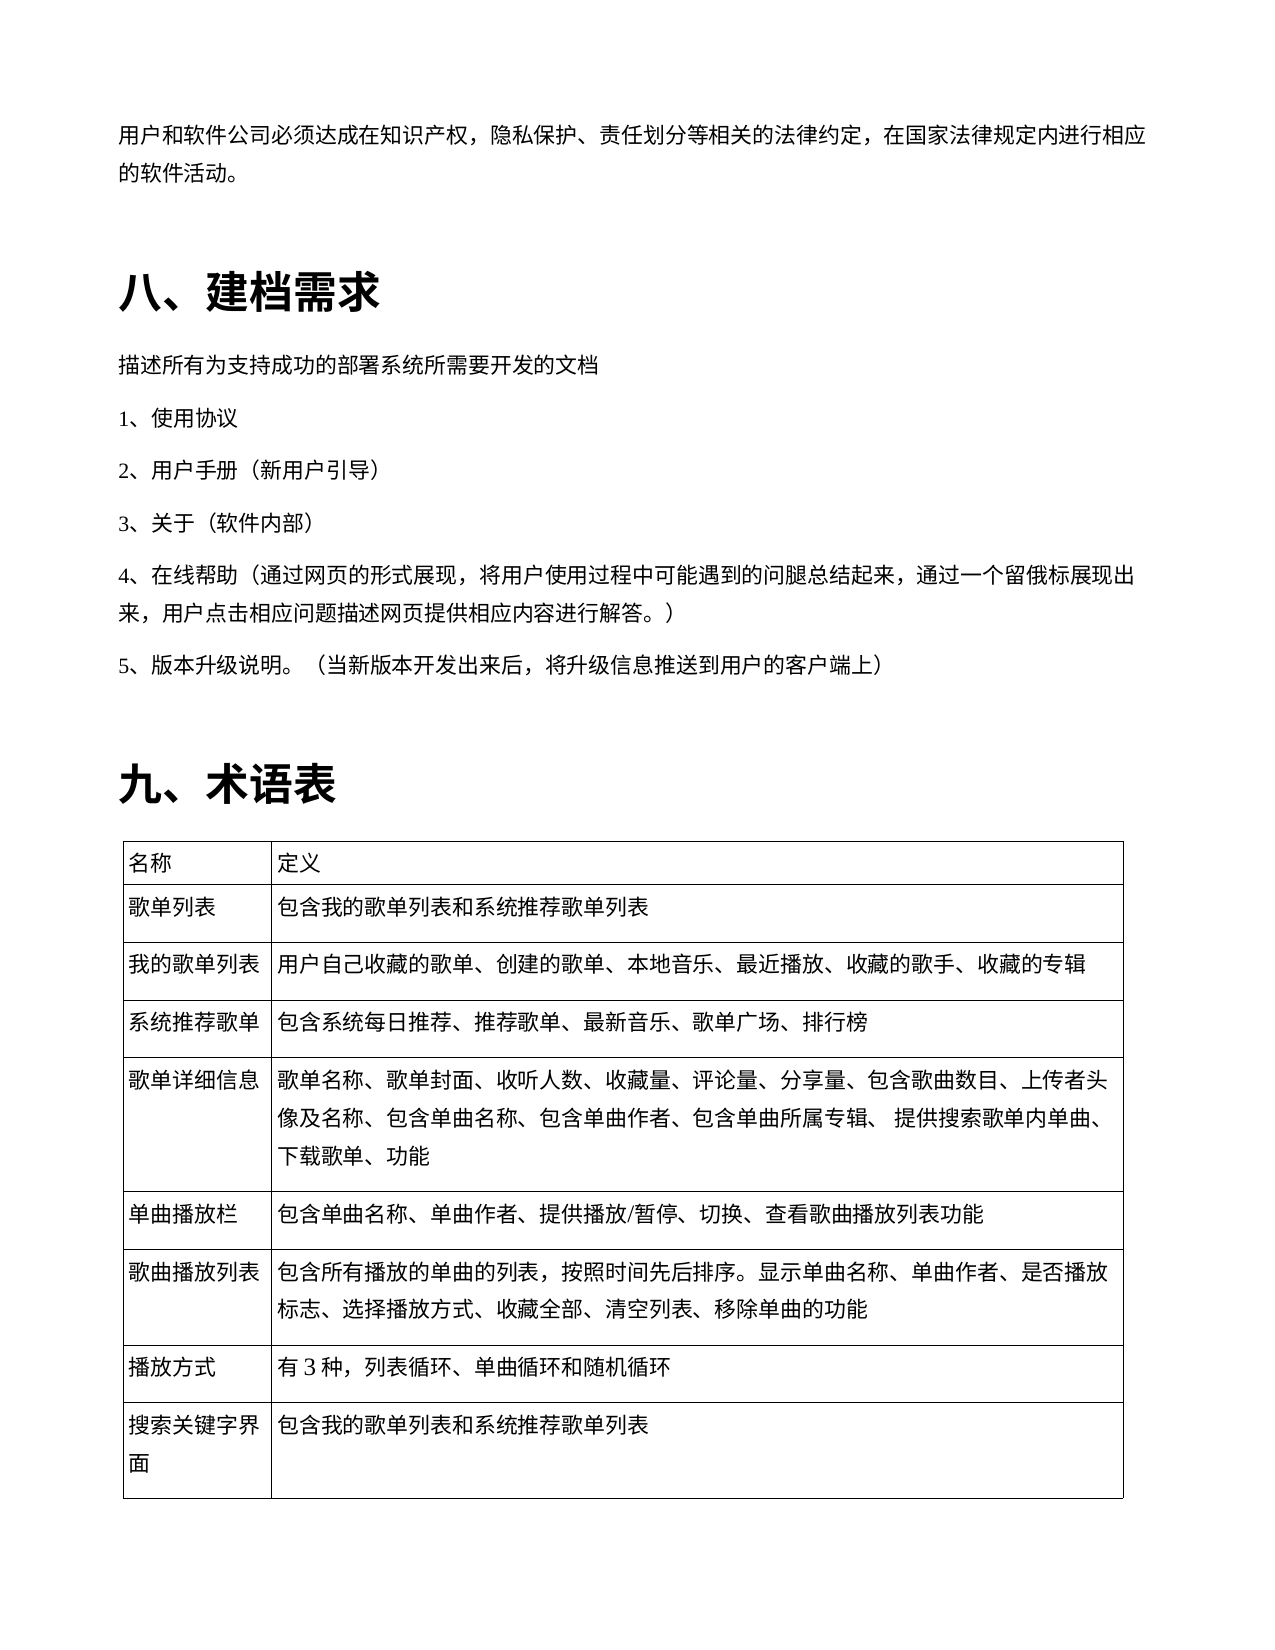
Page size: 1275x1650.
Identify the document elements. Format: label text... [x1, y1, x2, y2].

text 用户和软件公司必须达成在知识产权，隐私保护、责任划分等相关的法律约定，在国家法律规定内进行相应的软件活动。 [118, 118, 1157, 188]
table_cell 歌单详细信息 [124, 1058, 271, 1191]
text 2、用户手册（新用户引导） [118, 453, 1157, 485]
text 3、关于（软件内部） [118, 506, 1157, 537]
table_cell 包含我的歌单列表和系统推荐歌单列表 [272, 885, 1123, 942]
table_cell 有3种，列表循环、单曲循环和随机循环 [272, 1346, 1123, 1402]
table_cell 歌曲播放列表 [124, 1250, 271, 1344]
table_cell 包含我的歌单列表和系统推荐歌单列表 [272, 1403, 1123, 1498]
table_cell 包含单曲名称、单曲作者、提供播放/暂停、切换、查看歌曲播放列表功能 [272, 1192, 1123, 1249]
text 4、在线帮助（通过网页的形式展现，将用户使用过程中可能遇到的问腿总结起来，通过一个留俄标展现出来，用户点击相应问题描述网页提供相应内容进行解答。） [118, 558, 1157, 628]
table_cell 歌单列表 [124, 885, 271, 942]
table_cell 我的歌单列表 [124, 943, 271, 999]
text 1、使用协议 [118, 401, 1157, 432]
table_cell 播放方式 [124, 1346, 271, 1402]
table_header 定义 [272, 842, 1123, 884]
table_cell 用户自己收藏的歌单、创建的歌单、本地音乐、最近播放、收藏的歌手、收藏的专辑 [272, 943, 1123, 999]
table_cell 包含所有播放的单曲的列表，按照时间先后排序。显示单曲名称、单曲作者、是否播放标志、选择播放方式、收藏全部、清空列表、移除单曲的功能 [272, 1250, 1123, 1344]
table_header 名称 [124, 842, 271, 884]
text 5、版本升级说明。（当新版本开发出来后，将升级信息推送到用户的客户端上） [118, 648, 1157, 680]
table_cell 包含系统每日推荐、推荐歌单、最新音乐、歌单广场、排行榜 [272, 1001, 1123, 1057]
text 九、术语表 [118, 750, 1157, 813]
table_cell 系统推荐歌单 [124, 1001, 271, 1057]
table_cell 单曲播放栏 [124, 1192, 271, 1249]
text 描述所有为支持成功的部署系统所需要开发的文档 [118, 348, 1157, 380]
text 八、建档需求 [118, 258, 1157, 321]
table_cell 歌单名称、歌单封面、收听人数、收藏量、评论量、分享量、包含歌曲数目、上传者头像及名称、包含单曲名称、包含单曲作者、包含单曲所属专辑、 提供搜索歌单内单曲、下载歌单、功能 [272, 1058, 1123, 1191]
table_cell 搜索关键字界面 [124, 1403, 271, 1498]
